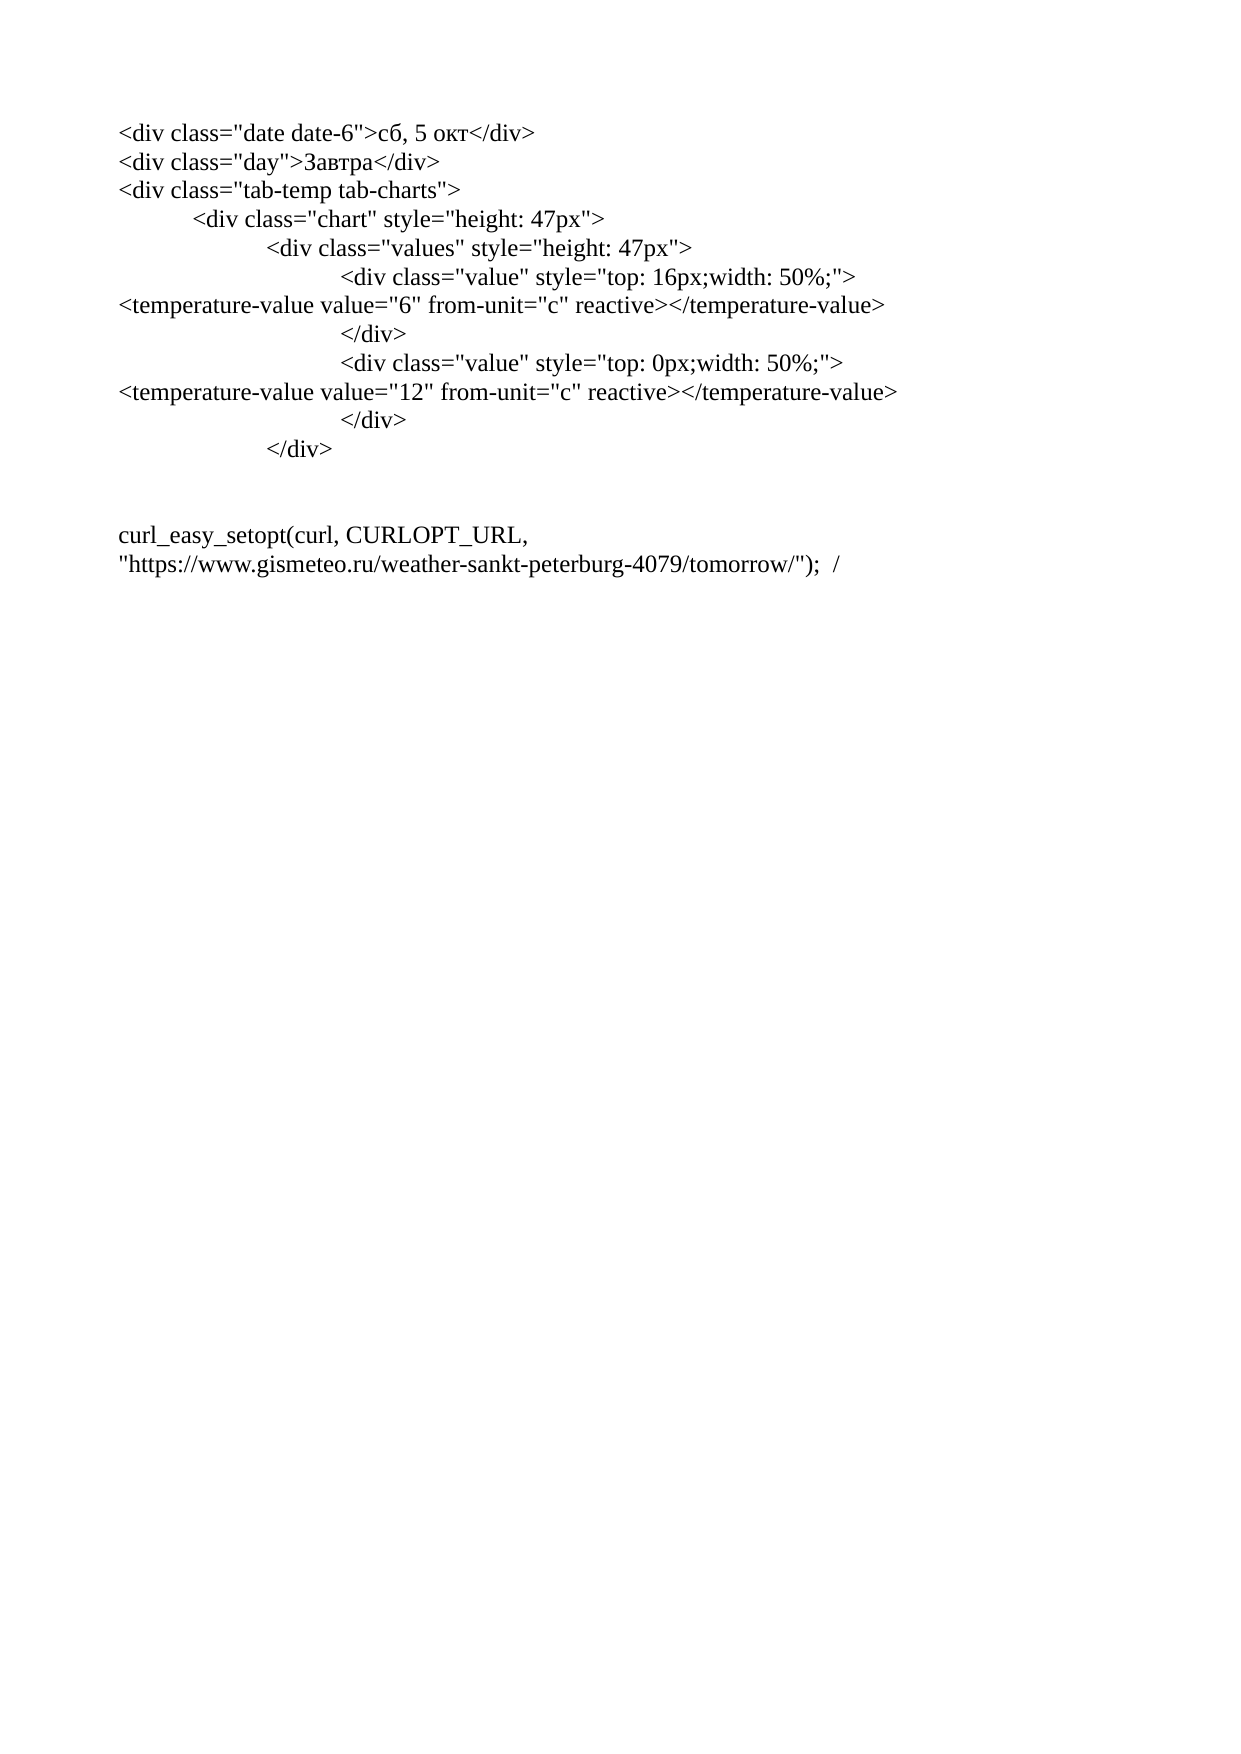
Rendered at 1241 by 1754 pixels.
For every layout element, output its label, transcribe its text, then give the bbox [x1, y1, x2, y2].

text <div class="value" style="top: 0px;width: 50%;"> [118, 348, 1122, 377]
text <div class="date date-6">сб, 5 окт</div> [118, 118, 1122, 147]
text </div> [118, 434, 1122, 463]
text <div class="value" style="top: 16px;width: 50%;"> [118, 262, 1122, 291]
text <div class="chart" style="height: 47px"> [118, 204, 1122, 233]
text </div> [118, 406, 1122, 434]
text <temperature-value value="12" from-unit="c" reactive></temperature-value> [118, 377, 1122, 406]
text <div class="day">Завтра</div> [118, 147, 1122, 176]
text <temperature-value value="6" from-unit="c" reactive></temperature-value> [118, 291, 1122, 319]
text </div> [118, 319, 1122, 348]
text <div class="values" style="height: 47px"> [118, 233, 1122, 262]
text curl_easy_setopt(curl, CURLOPT_URL, "https://www.gismeteo.ru/weather-sankt-peterburg-4079/tomorrow/"); / [118, 521, 1122, 578]
text <div class="tab-temp tab-charts"> [118, 176, 1122, 204]
